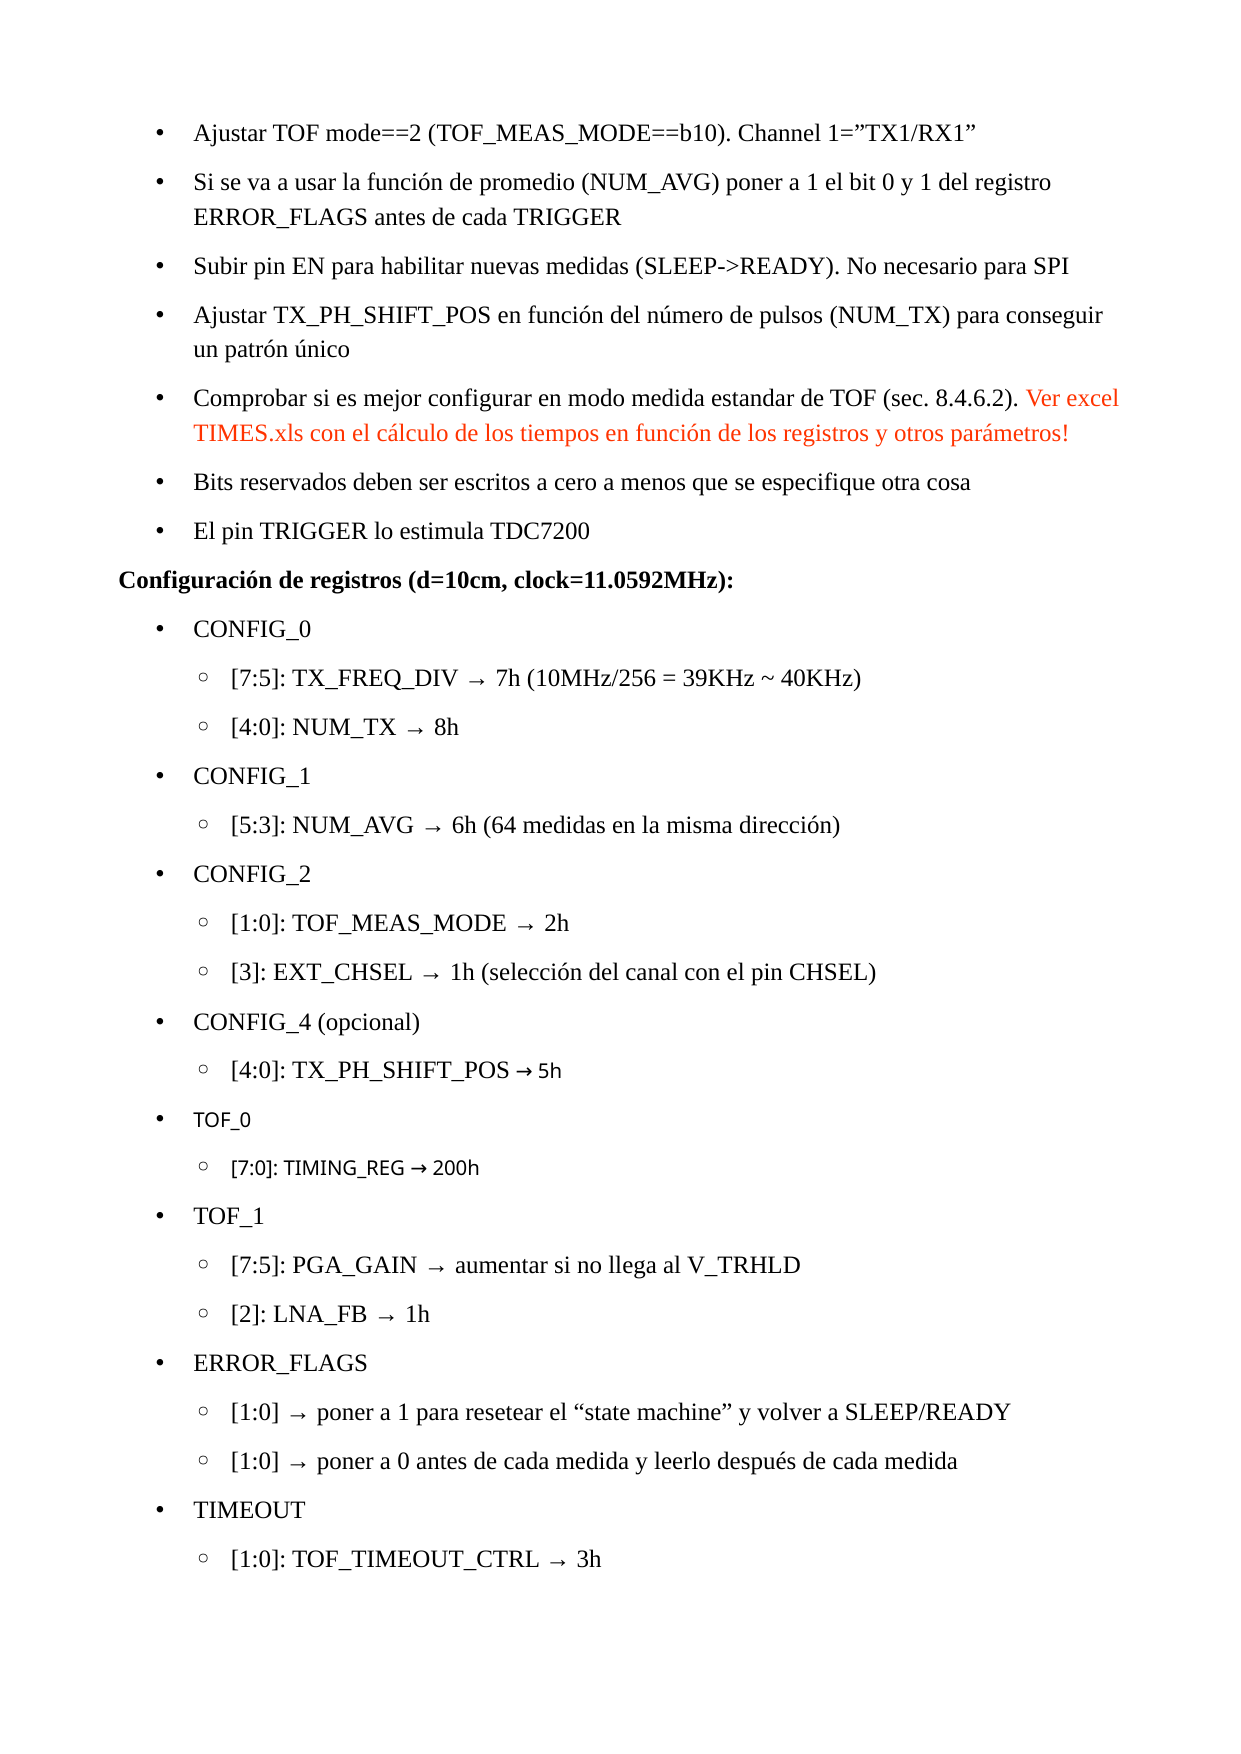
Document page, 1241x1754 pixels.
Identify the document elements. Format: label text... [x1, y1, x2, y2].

list [5:3]: NUM_AVG → 6h (64 medidas en la misma dirección) [193, 810, 1122, 839]
list TOF_1 [156, 1201, 1122, 1230]
list CONFIG_0 [156, 614, 1122, 643]
list CONFIG_1 [156, 761, 1122, 790]
list TOF_0 [156, 1105, 1122, 1133]
list [4:0]: TX_PH_SHIFT_POS → 5h [193, 1056, 1122, 1085]
list CONFIG_2 [156, 859, 1122, 888]
list Ajustar TOF mode==2 (TOF_MEAS_MODE==b10). Channel 1=”TX1/RX1” [156, 118, 1122, 147]
list Subir pin EN para habilitar nuevas medidas (SLEEP->READY). No necesario para SPI [156, 251, 1122, 279]
list Bits reservados deben ser escritos a cero a menos que se especifique otra cosa [156, 467, 1122, 496]
list [3]: EXT_CHSEL → 1h (selección del canal con el pin CHSEL) [193, 957, 1122, 986]
list TIMEOUT [156, 1495, 1122, 1524]
list Comprobar si es mejor configurar en modo medida estandar de TOF (sec. 8.4.6.2). Ver excel TIMES.xls con el cálculo de los tiempos en función de los registros y otros parámetros! [156, 383, 1122, 447]
list [7:0]: TIMING_REG → 200h [193, 1153, 1122, 1181]
list CONFIG_4 (opcional) [156, 1007, 1122, 1035]
text Configuración de registros (d=10cm, clock=11.0592MHz): [118, 565, 1122, 594]
list Ajustar TX_PH_SHIFT_POS en función del número de pulsos (NUM_TX) para conseguir un patrón único [156, 300, 1122, 363]
list [1:0] → poner a 1 para resetear el “state machine” y volver a SLEEP/READY [193, 1397, 1122, 1426]
list [4:0]: NUM_TX → 8h [193, 712, 1122, 741]
list [1:0] → poner a 0 antes de cada medida y leerlo después de cada medida [193, 1446, 1122, 1475]
list [2]: LNA_FB → 1h [193, 1299, 1122, 1328]
list El pin TRIGGER lo estimula TDC7200 [156, 516, 1122, 545]
list [1:0]: TOF_TIMEOUT_CTRL → 3h [193, 1544, 1122, 1573]
list Si se va a usar la función de promedio (NUM_AVG) poner a 1 el bit 0 y 1 del registro ERROR_FLAGS antes de cada TRIGGER [156, 167, 1122, 230]
list [7:5]: TX_FREQ_DIV → 7h (10MHz/256 = 39KHz ~ 40KHz) [193, 663, 1122, 692]
list [1:0]: TOF_MEAS_MODE → 2h [193, 908, 1122, 937]
list [7:5]: PGA_GAIN → aumentar si no llega al V_TRHLD [193, 1250, 1122, 1279]
list ERROR_FLAGS [156, 1348, 1122, 1377]
